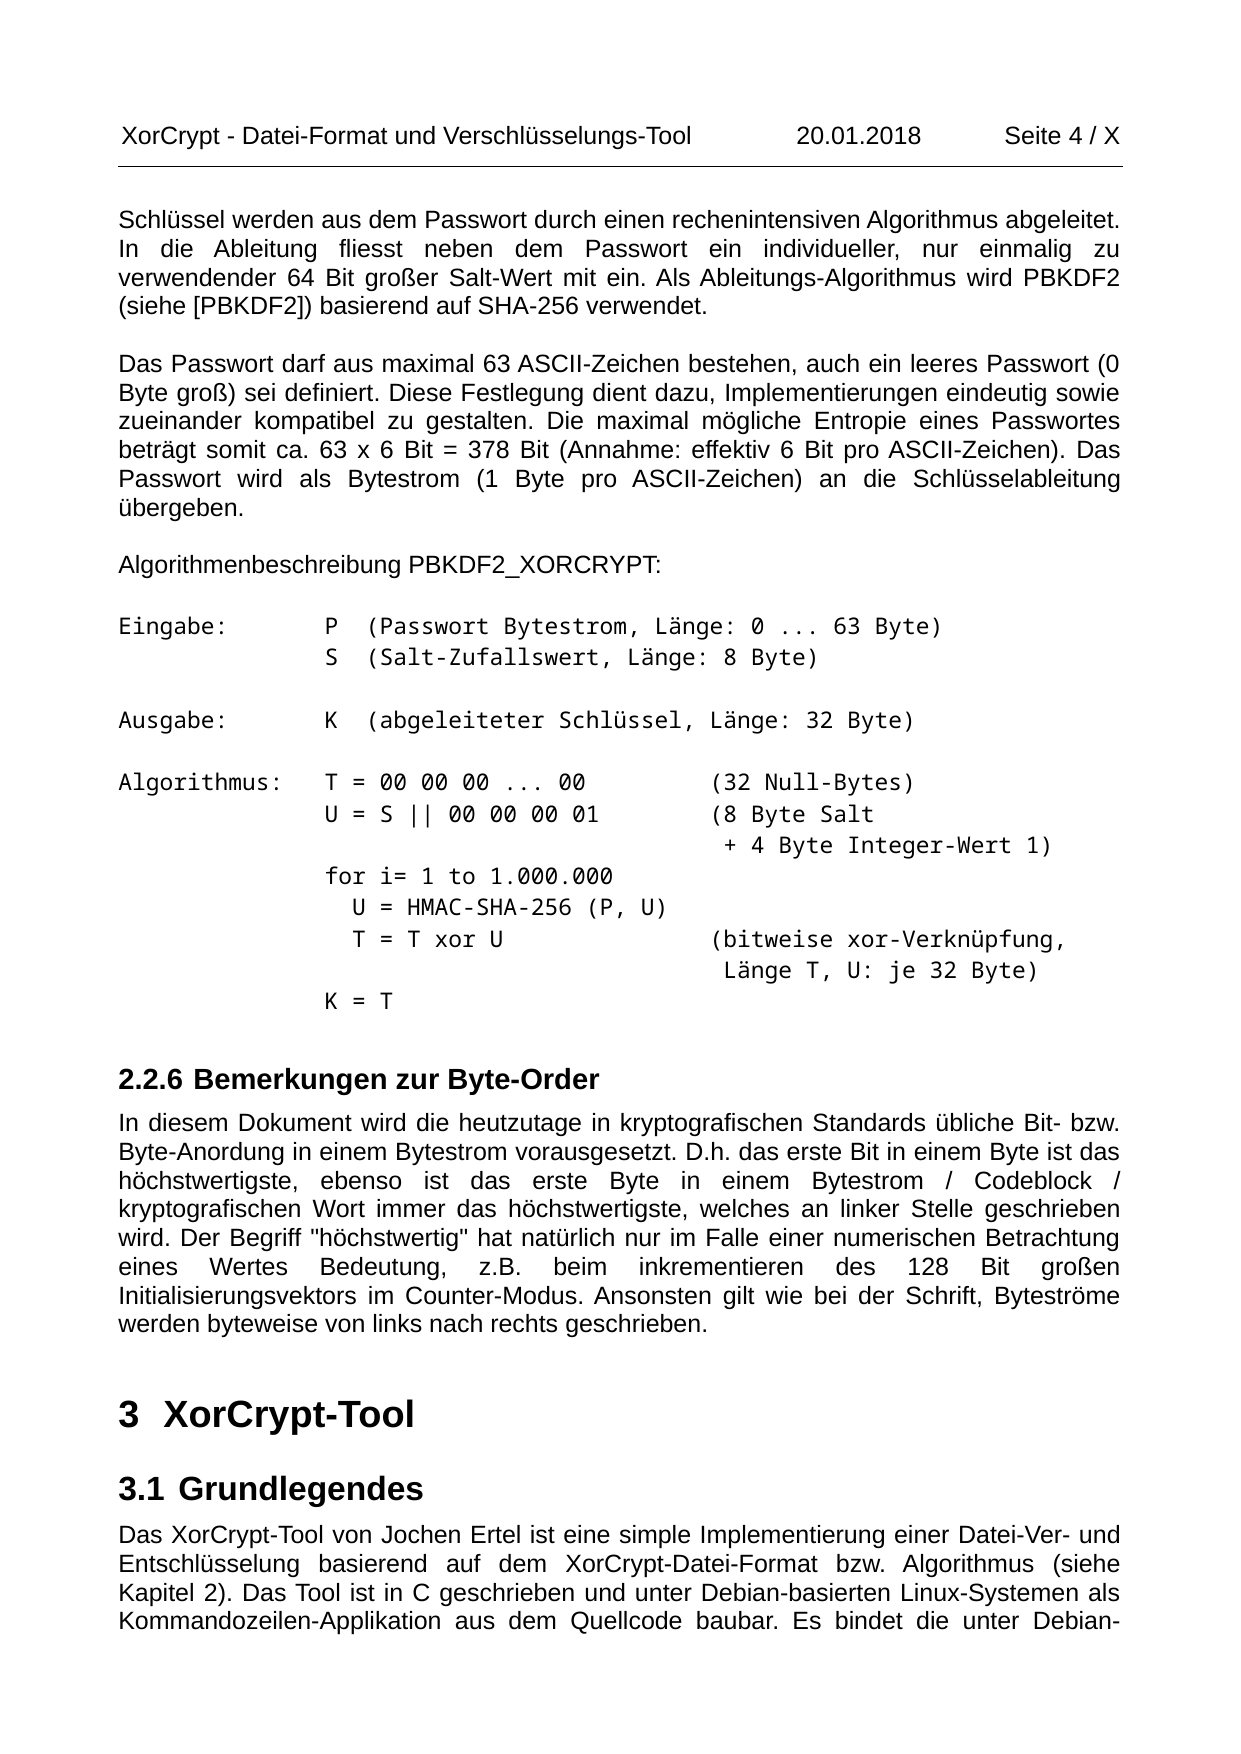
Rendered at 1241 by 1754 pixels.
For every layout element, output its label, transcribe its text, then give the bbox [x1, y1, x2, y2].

text Schlüssel werden aus dem Passwort durch einen rechenintensiven Algorithmus abgeleitet. In die Ableitung fliesst neben dem Passwort ein individueller, nur einmalig zu verwendender 64 Bit großer Salt-Wert mit ein. Als Ableitungs-Algorithmus wird PBKDF2 (siehe [PBKDF2]) basierend auf SHA-256 verwendet. [118, 205, 1122, 320]
text Das XorCrypt-Tool von Jochen Ertel ist eine simple Implementierung einer Datei-Ver- und Entschlüsselung basierend auf dem XorCrypt-Datei-Format bzw. Algorithmus (siehe Kapitel 2). Das Tool ist in C geschrieben und unter Debian-basierten Linux-Systemen als Kommandozeilen-Applikation aus dem Quellcode baubar. Es bindet die unter Debian- [118, 1520, 1122, 1635]
text Das Passwort darf aus maximal 63 ASCII-Zeichen bestehen, auch ein leeres Passwort (0 Byte groß) sei definiert. Diese Festlegung dient dazu, Implementierungen eindeutig sowie zueinander kompatibel zu gestalten. Die maximal mögliche Entropie eines Passwortes beträgt somit ca. 63 x 6 Bit = 378 Bit (Annahme: effektiv 6 Bit pro ASCII-Zeichen). Das Passwort wird als Bytestrom (1 Byte pro ASCII-Zeichen) an die Schlüsselableitung übergeben. [118, 349, 1122, 521]
text for i= 1 to 1.000.000 [118, 860, 1122, 891]
text In diesem Dokument wird die heutzutage in kryptografischen Standards übliche Bit- bzw. Byte-Anordung in einem Bytestrom vorausgesetzt. D.h. das erste Bit in einem Byte ist das höchstwertigste, ebenso ist das erste Byte in einem Bytestrom / Codeblock / kryptografischen Wort immer das höchstwertigste, welches an linker Stelle geschrieben wird. Der Begriff "höchstwertig" hat natürlich nur im Falle einer numerischen Betrachtung eines Wertes Bedeutung, z.B. beim inkrementieren des 128 Bit großen Initialisierungsvektors im Counter-Modus. Ansonsten gilt wie bei der Schrift, Byteströme werden byteweise von links nach rechts geschrieben. [118, 1108, 1122, 1338]
text Eingabe: P (Passwort Bytestrom, Länge: 0 ... 63 Byte) [118, 610, 1122, 641]
text S (Salt-Zufallswert, Länge: 8 Byte) [118, 641, 1122, 672]
subtitle Grundlegendes [118, 1469, 1122, 1507]
subtitle XorCrypt-Tool [118, 1392, 1122, 1436]
text Ausgabe: K (abgeleiteter Schlüssel, Länge: 32 Byte) [118, 704, 1122, 735]
text U = HMAC-SHA-256 (P, U) [118, 891, 1122, 922]
text + 4 Byte Integer-Wert 1) [118, 829, 1122, 860]
text T = T xor U (bitweise xor-Verknüpfung, [118, 922, 1122, 954]
text Algorithmus: T = 00 00 00 ... 00 (32 Null-Bytes) [118, 766, 1122, 797]
subtitle Bemerkungen zur Byte-Order [118, 1062, 1122, 1096]
text U = S || 00 00 00 01 (8 Byte Salt [118, 797, 1122, 829]
text K = T [118, 985, 1122, 1016]
text Algorithmenbeschreibung PBKDF2_XORCRYPT: [118, 550, 1122, 579]
text Länge T, U: je 32 Byte) [118, 954, 1122, 985]
